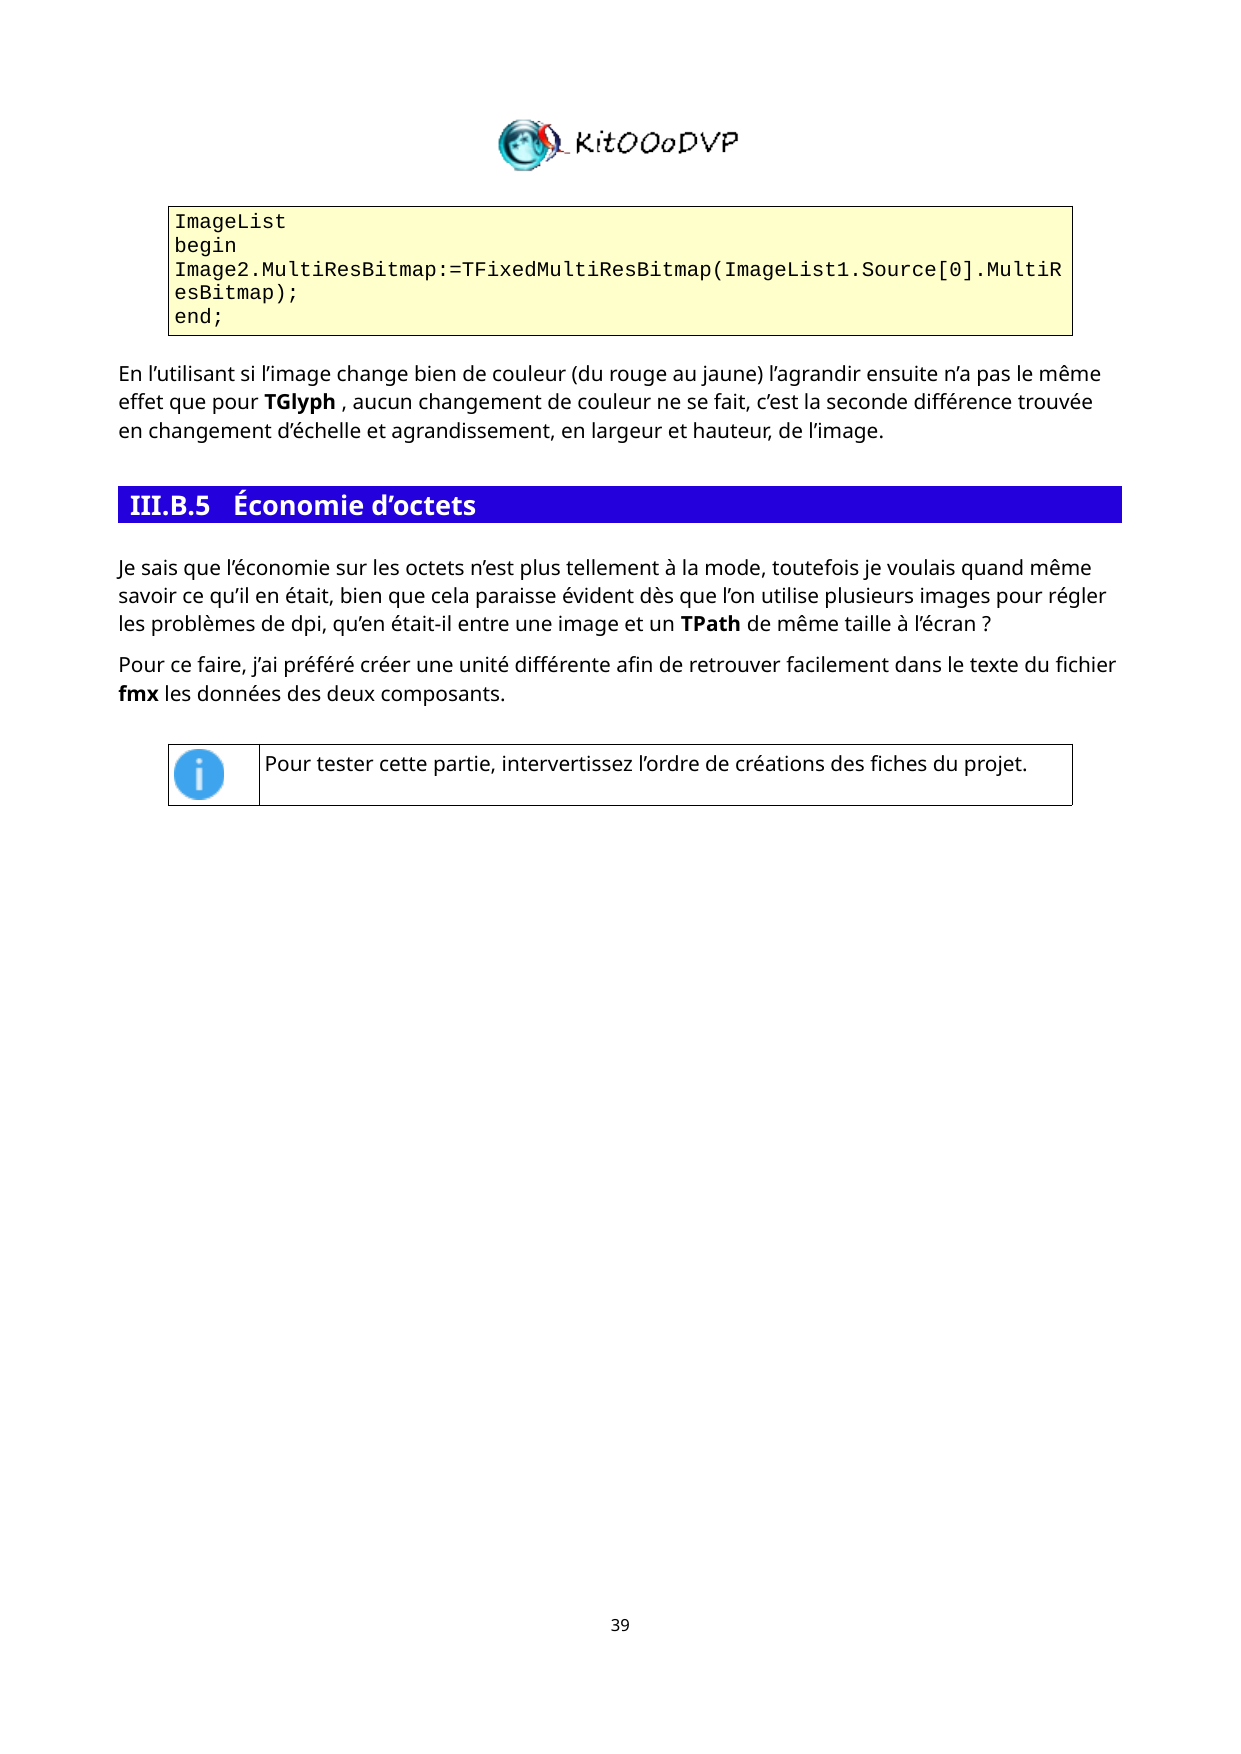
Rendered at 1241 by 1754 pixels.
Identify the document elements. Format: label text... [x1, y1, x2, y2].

table_header Pour tester cette partie, intervertissez l’ordre de créations des fiches du projet. [260, 745, 1072, 805]
subtitle Économie d’octets [118, 486, 1122, 523]
picture [497, 118, 743, 173]
text En l’utilisant si l’image change bien de couleur (du rouge au jaune) l’agrandir ensuite n’a pas le même effet que pour TGlyph , aucun changement de couleur ne se fait, c’est la seconde différence trouvée en changement d’échelle et agrandissement, en largeur et hauteur, de l’image. [118, 359, 1122, 444]
table_header [169, 745, 259, 805]
text Pour ce faire, j’ai préféré créer une unité différente afin de retrouver facilement dans le texte du fichier fmx les données des deux composants. [118, 651, 1122, 707]
table_cell ImageList begin Image2.MultiResBitmap:=TFixedMultiResBitmap(ImageList1.Source[0].MultiResBitmap); end; [169, 207, 1072, 335]
picture [174, 749, 224, 800]
text Je sais que l’économie sur les octets n’est plus tellement à la mode, toutefois je voulais quand même savoir ce qu’il en était, bien que cela paraisse évident dès que l’on utilise plusieurs images pour régler les problèmes de dpi, qu’en était-il entre une image et un TPath de même taille à l’écran ? [118, 553, 1122, 638]
